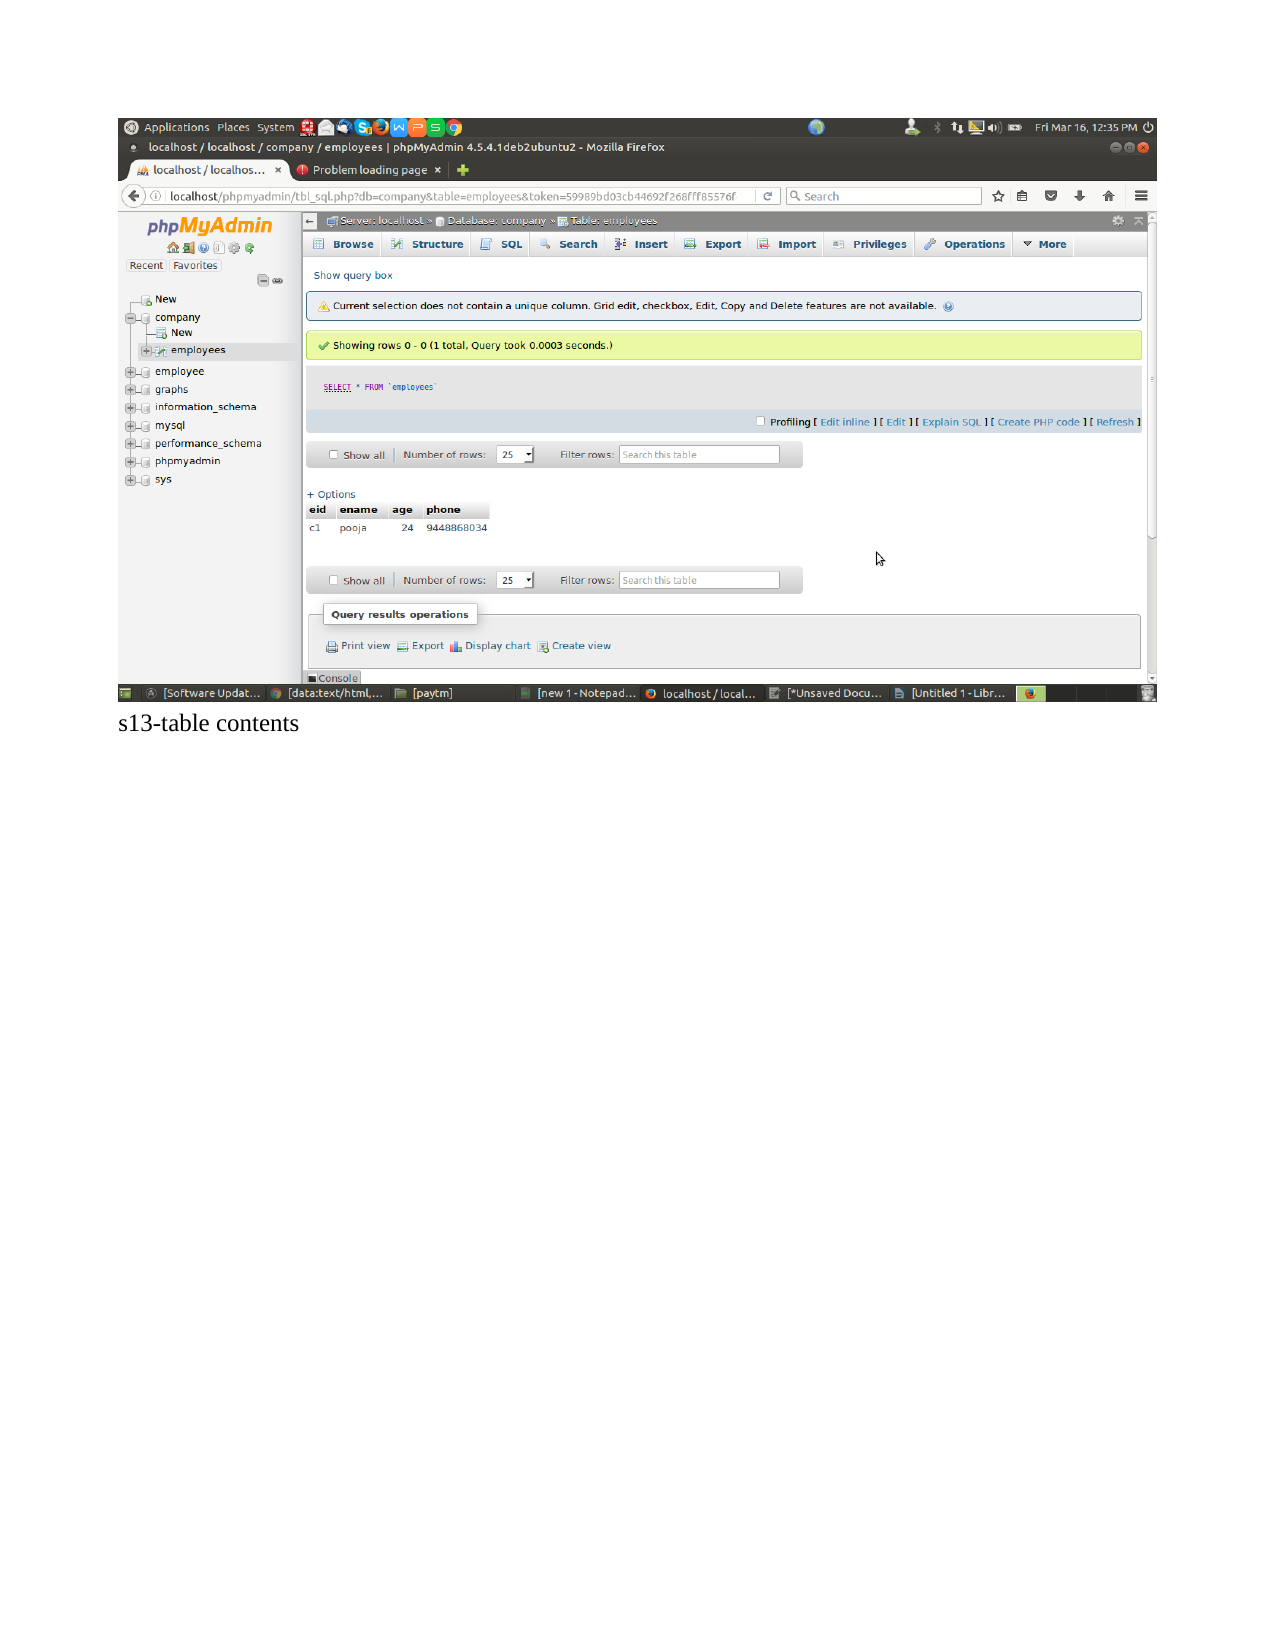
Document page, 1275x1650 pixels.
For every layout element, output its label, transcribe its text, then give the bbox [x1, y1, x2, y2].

text s13-table contents [118, 702, 1157, 737]
picture [118, 118, 1157, 702]
